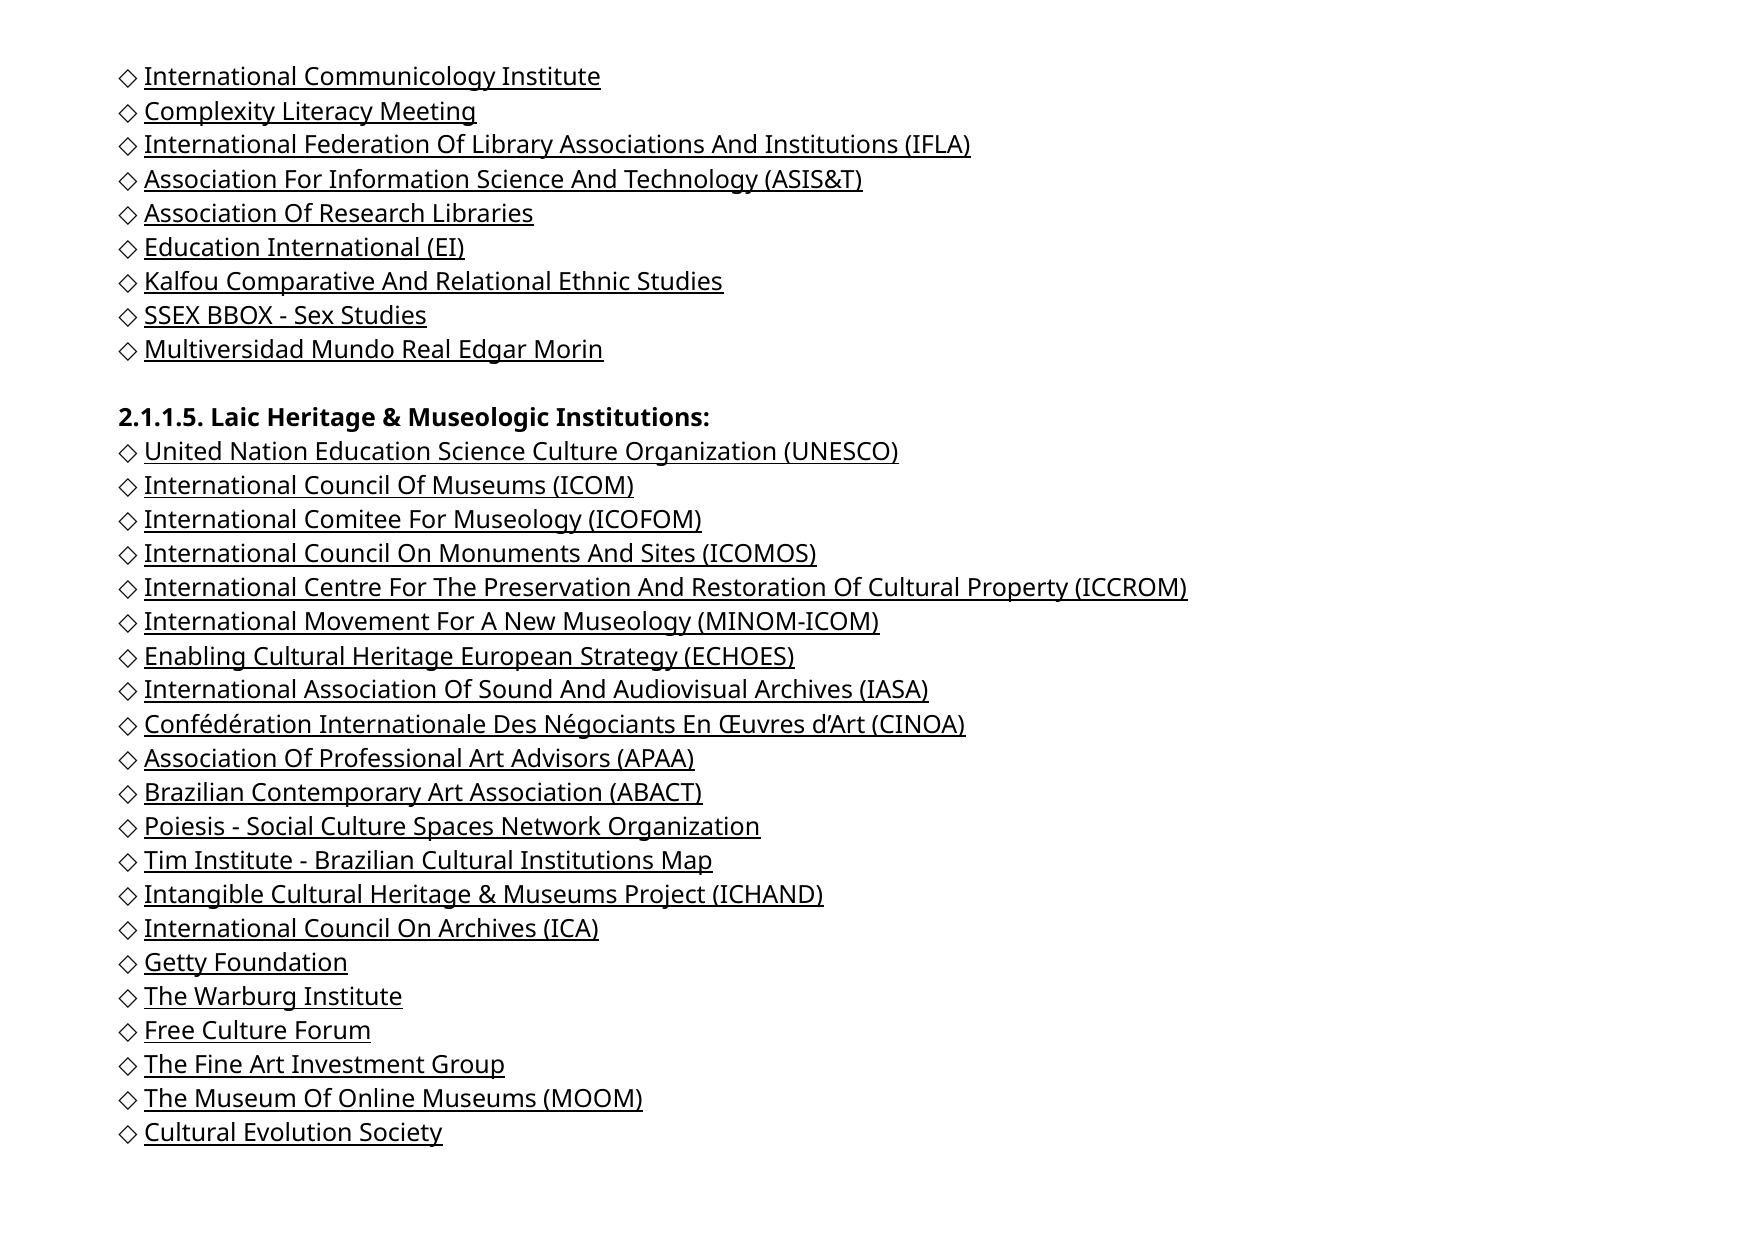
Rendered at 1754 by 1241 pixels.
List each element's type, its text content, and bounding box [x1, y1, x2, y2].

text ◇ International Centre For The Preservation And Restoration Of Cultural Property (ICCROM) [118, 570, 1695, 604]
text ◇ SSEX BBOX - Sex Studies [118, 297, 1695, 332]
text ◇ Complexity Literacy Meeting [118, 93, 1695, 127]
text ◇ International Federation Of Library Associations And Institutions (IFLA) [118, 127, 1695, 161]
text ◇ International Council On Monuments And Sites (ICOMOS) [118, 536, 1695, 570]
text ◇ The Museum Of Online Museums (MOOM) [118, 1081, 1695, 1115]
text ◇ Brazilian Contemporary Art Association (ABACT) [118, 774, 1695, 808]
text ◇ Free Culture Forum [118, 1013, 1695, 1047]
text ◇ International Movement For A New Museology (MINOM-ICOM) [118, 604, 1695, 638]
text ◇ Getty Foundation [118, 945, 1695, 979]
text ◇ Association Of Research Libraries [118, 195, 1695, 229]
text ◇ Enabling Cultural Heritage European Strategy (ECHOES) [118, 638, 1695, 672]
text ◇ Confédération Internationale Des Négociants En Œuvres d’Art (CINOA) [118, 706, 1695, 740]
text ◇ Cultural Evolution Society [118, 1115, 1695, 1149]
text ◇ Association For Information Science And Technology (ASIS&T) [118, 161, 1695, 195]
text ◇ Education International (EI) [118, 229, 1695, 263]
text ◇ Intangible Cultural Heritage & Museums Project (ICHAND) [118, 877, 1695, 911]
text ◇ Poiesis - Social Culture Spaces Network Organization [118, 808, 1695, 842]
text ◇ United Nation Education Science Culture Organization (UNESCO) [118, 434, 1695, 468]
text ◇ The Warburg Institute [118, 979, 1695, 1013]
text ◇ The Fine Art Investment Group [118, 1047, 1695, 1081]
text ◇ Kalfou Comparative And Relational Ethnic Studies [118, 263, 1695, 297]
text ◇ International Association Of Sound And Audiovisual Archives (IASA) [118, 672, 1695, 706]
text ◇ Multiversidad Mundo Real Edgar Morin [118, 332, 1695, 366]
text 2.1.1.5. Laic Heritage & Museologic Institutions: [118, 400, 1695, 434]
text ◇ Tim Institute - Brazilian Cultural Institutions Map [118, 842, 1695, 877]
text ◇ International Council On Archives (ICA) [118, 911, 1695, 945]
text ◇ Association Of Professional Art Advisors (APAA) [118, 740, 1695, 774]
text ◇ International Comitee For Museology (ICOFOM) [118, 502, 1695, 536]
text ◇ International Communicology Institute [118, 59, 1695, 93]
text ◇ International Council Of Museums (ICOM) [118, 468, 1695, 502]
